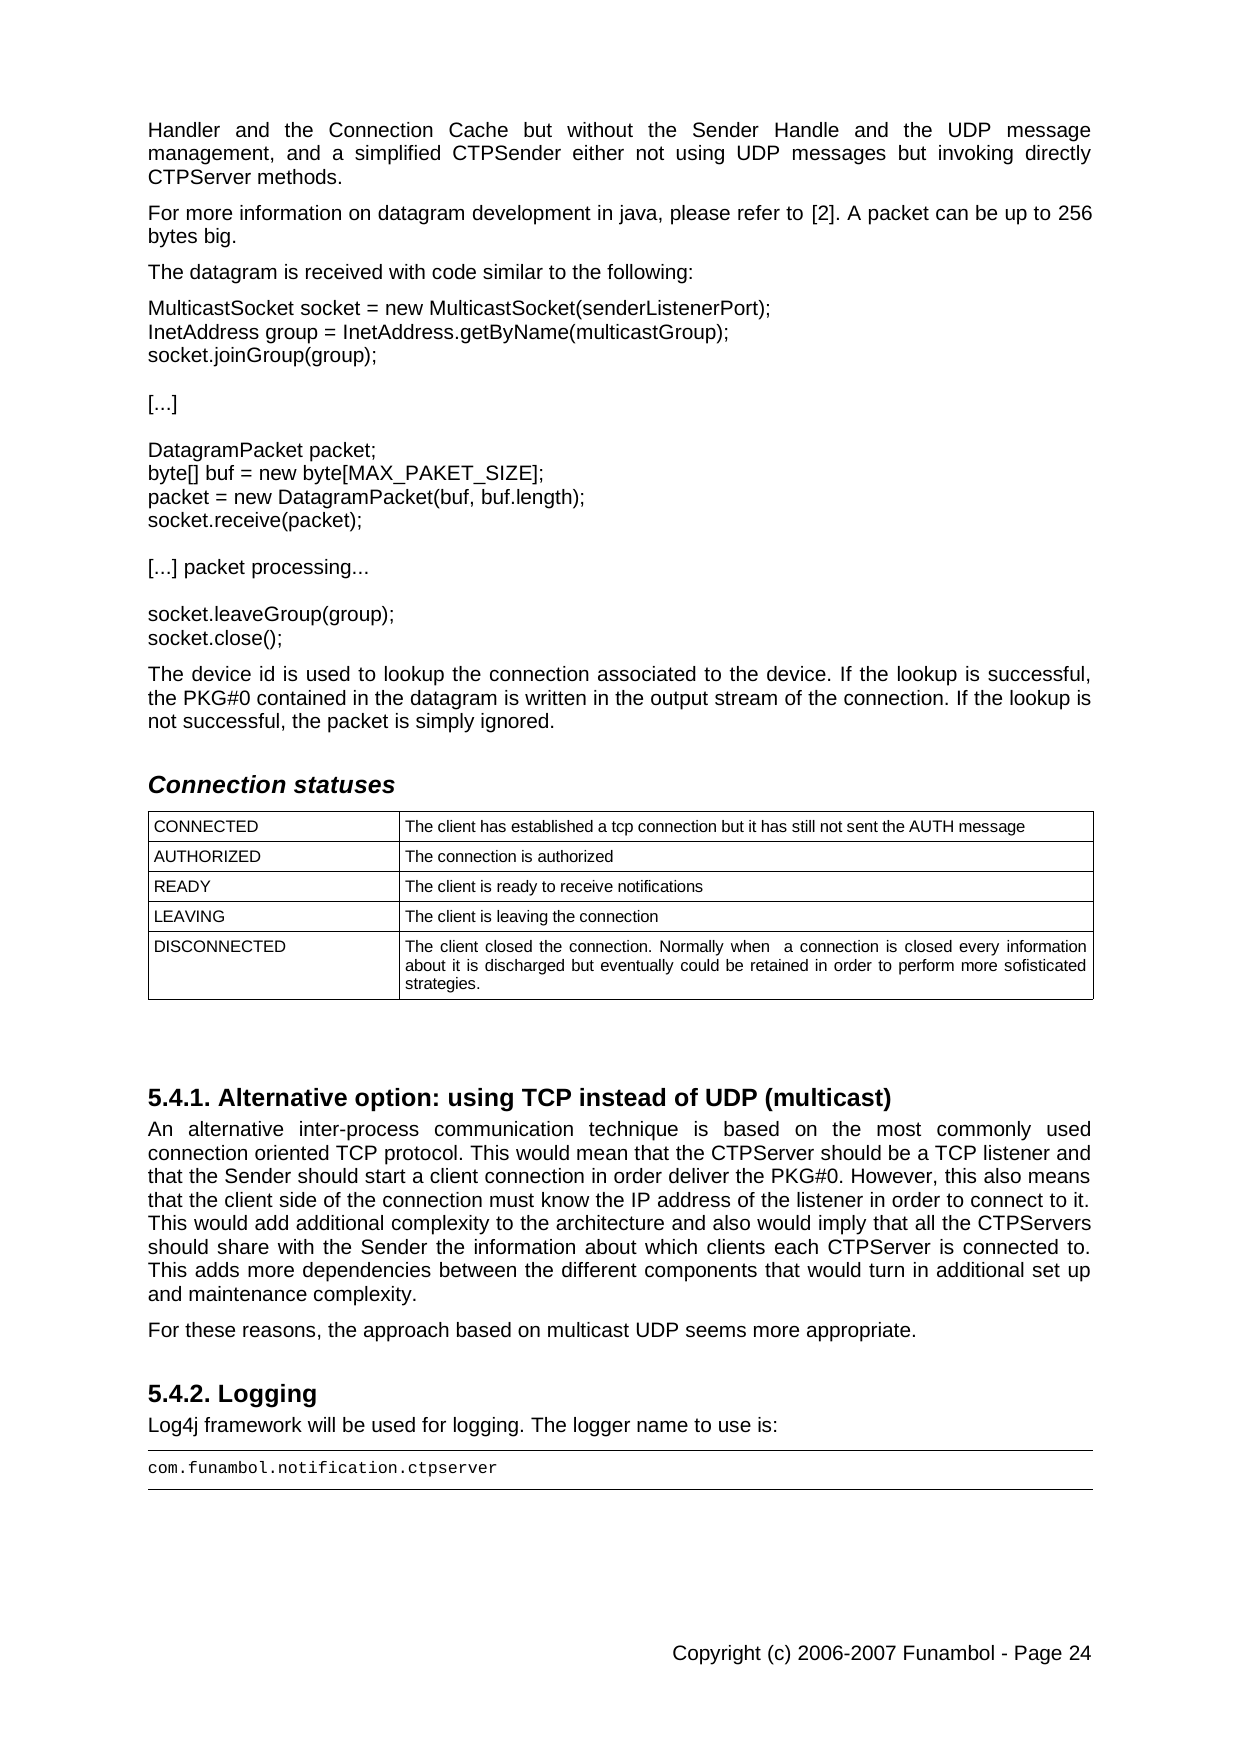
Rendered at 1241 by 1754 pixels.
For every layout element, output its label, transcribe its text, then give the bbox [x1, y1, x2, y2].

table_cell AUTHORIZED [149, 842, 399, 871]
subtitle Alternative option: using TCP instead of UDP (multicast) [148, 1083, 1093, 1111]
table_header CONNECTED [149, 812, 399, 841]
text The device id is used to lookup the connection associated to the device. If the lookup is successful, the PKG#0 contained in the datagram is written in the output stream of the connection. If the lookup is not successful, the packet is simply ignored. [148, 662, 1093, 733]
table_cell The client closed the connection. Normally when a connection is closed every information about it is discharged but eventually could be retained in order to perform more sofisticated strategies. [400, 932, 1093, 999]
text An alternative inter-process communication technique is based on the most commonly used connection oriented TCP protocol. This would mean that the CTPServer should be a TCP listener and that the Sender should start a client connection in order deliver the PKG#0. However, this also means that the client side of the connection must know the IP address of the listener in order to connect to it. This would add additional complexity to the architecture and also would imply that all the CTPServers should share with the Sender the information about which clients each CTPServer is connected to. This adds more dependencies between the different components that would turn in additional set up and maintenance complexity. [148, 1118, 1093, 1306]
subtitle Logging [148, 1379, 1093, 1408]
table_header The client has established a tcp connection but it has still not sent the AUTH message [400, 812, 1093, 841]
table_cell The connection is authorized [400, 842, 1093, 871]
text MulticastSocket socket = new MulticastSocket(senderListenerPort); InetAddress group = InetAddress.getByName(multicastGroup); socket.joinGroup(group); [...] DatagramPacket packet; byte[] buf = new byte[MAX_PAKET_SIZE]; packet = new DatagramPacket(buf, buf.length); socket.receive(packet); [...] packet processing... socket.leaveGroup(group); socket.close(); [148, 297, 1093, 650]
table_cell The client is ready to receive notifications [400, 872, 1093, 901]
table_cell READY [149, 872, 399, 901]
subtitle Connection statuses [148, 771, 1093, 799]
table_cell LEAVING [149, 902, 399, 931]
text The datagram is received with code similar to the following: [148, 261, 1093, 284]
text Log4j framework will be used for logging. The logger name to use is: [148, 1414, 1093, 1437]
text For more information on datagram development in java, please refer to [2]. A packet can be up to 256 bytes big. [148, 201, 1093, 248]
table_cell The client is leaving the connection [400, 902, 1093, 931]
text Handler and the Connection Cache but without the Sender Handle and the UDP message management, and a simplified CTPSender either not using UDP messages but invoking directly CTPServer methods. [148, 118, 1093, 189]
text For these reasons, the approach based on multicast UDP seems more appropriate. [148, 1318, 1093, 1342]
text com.funambol.notification.ctpserver [148, 1451, 1093, 1489]
table_cell DISCONNECTED [149, 932, 399, 999]
